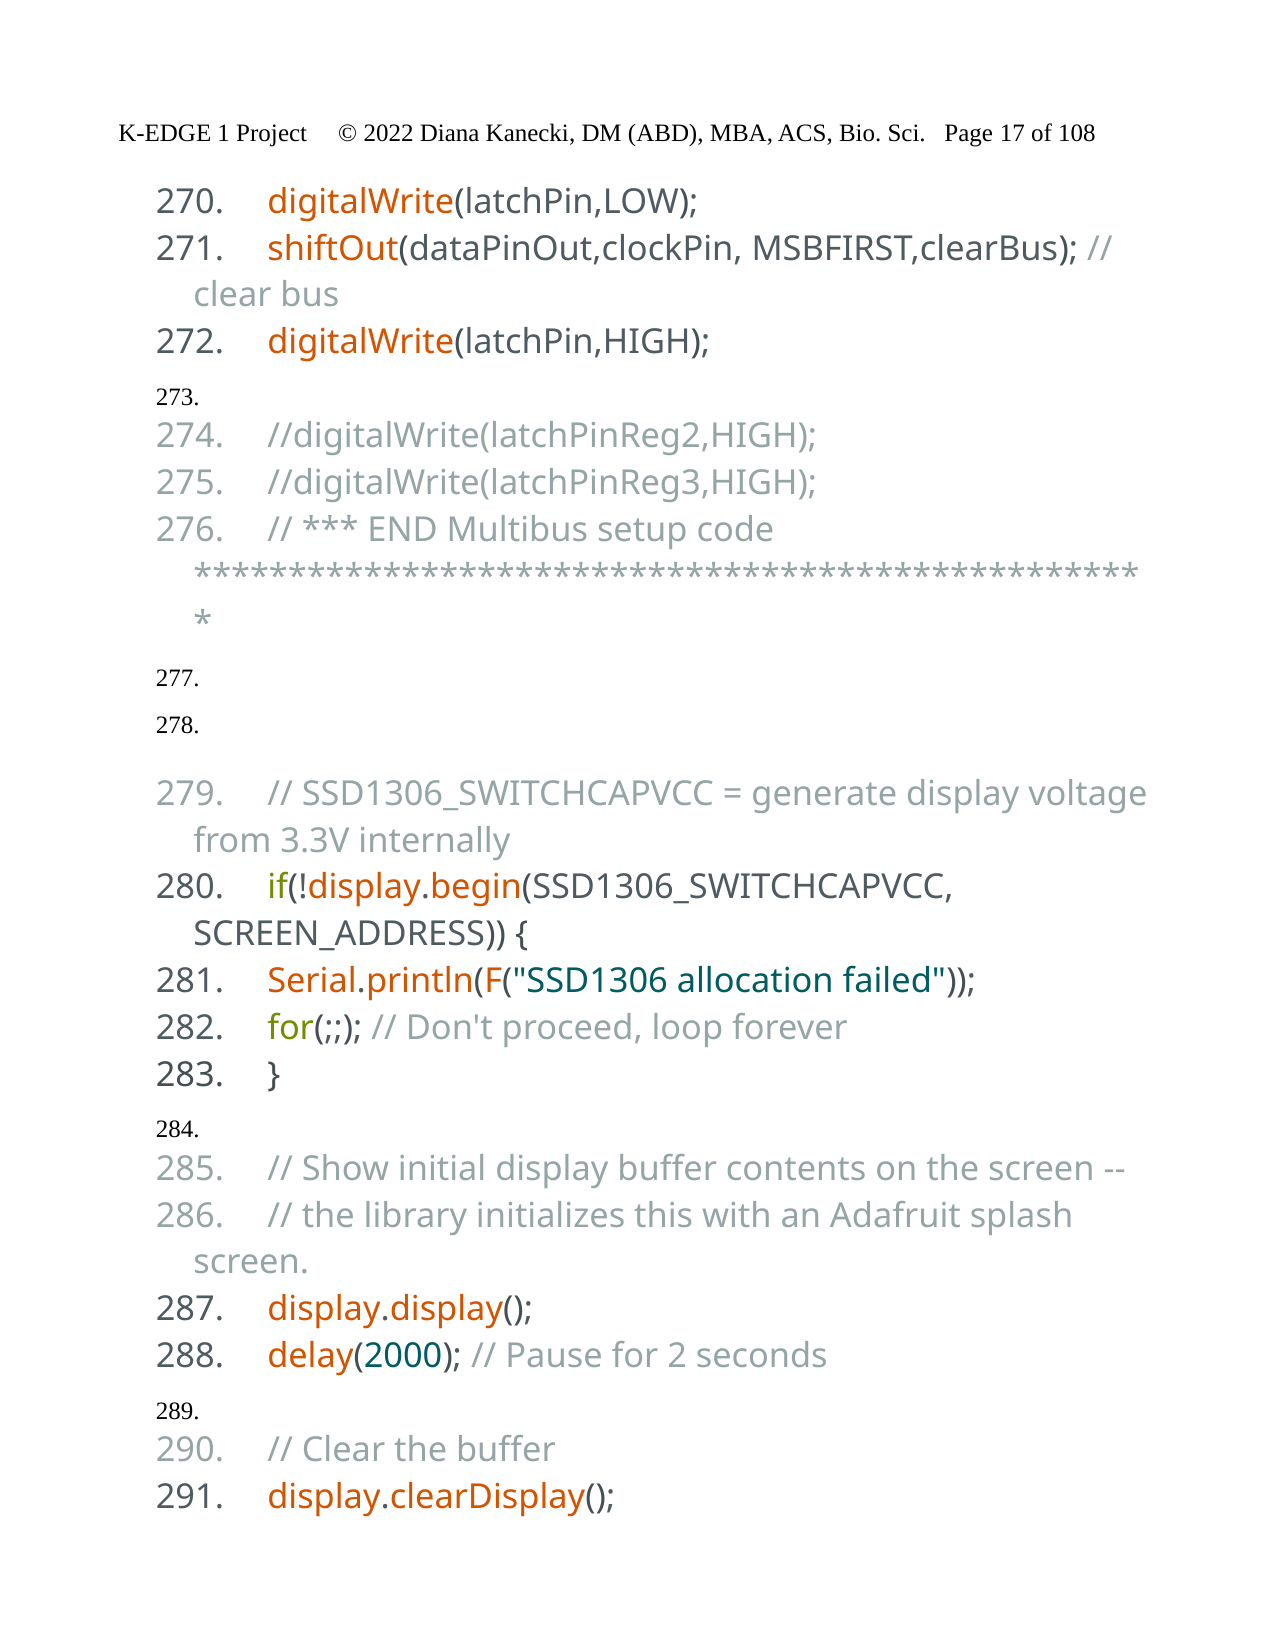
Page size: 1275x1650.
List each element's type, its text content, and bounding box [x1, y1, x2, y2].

list digitalWrite(latchPin,HIGH); [156, 317, 1157, 364]
list //digitalWrite(latchPinReg3,HIGH); [156, 458, 1157, 504]
list // Clear the buffer [156, 1424, 1157, 1471]
list // SSD1306_SWITCHCAPVCC = generate display voltage from 3.3V internally [156, 768, 1157, 862]
list } [156, 1049, 1157, 1096]
list for(;;); // Don't proceed, loop forever [156, 1003, 1157, 1049]
list // the library initializes this with an Adafruit splash screen. [156, 1190, 1157, 1284]
list if(!display.begin(SSD1306_SWITCHCAPVCC, SCREEN_ADDRESS)) { [156, 862, 1157, 956]
list digitalWrite(latchPin,LOW); [156, 176, 1157, 223]
list display.display(); [156, 1284, 1157, 1331]
list shiftOut(dataPinOut,clockPin, MSBFIRST,clearBus); // clear bus [156, 223, 1157, 317]
list // Show initial display buffer contents on the screen -- [156, 1143, 1157, 1190]
list display.clearDisplay(); [156, 1471, 1157, 1518]
list // *** END Multibus setup code *************************************************** [156, 504, 1157, 645]
list //digitalWrite(latchPinReg2,HIGH); [156, 411, 1157, 458]
list Serial.println(F("SSD1306 allocation failed")); [156, 956, 1157, 1003]
list delay(2000); // Pause for 2 seconds [156, 1331, 1157, 1378]
